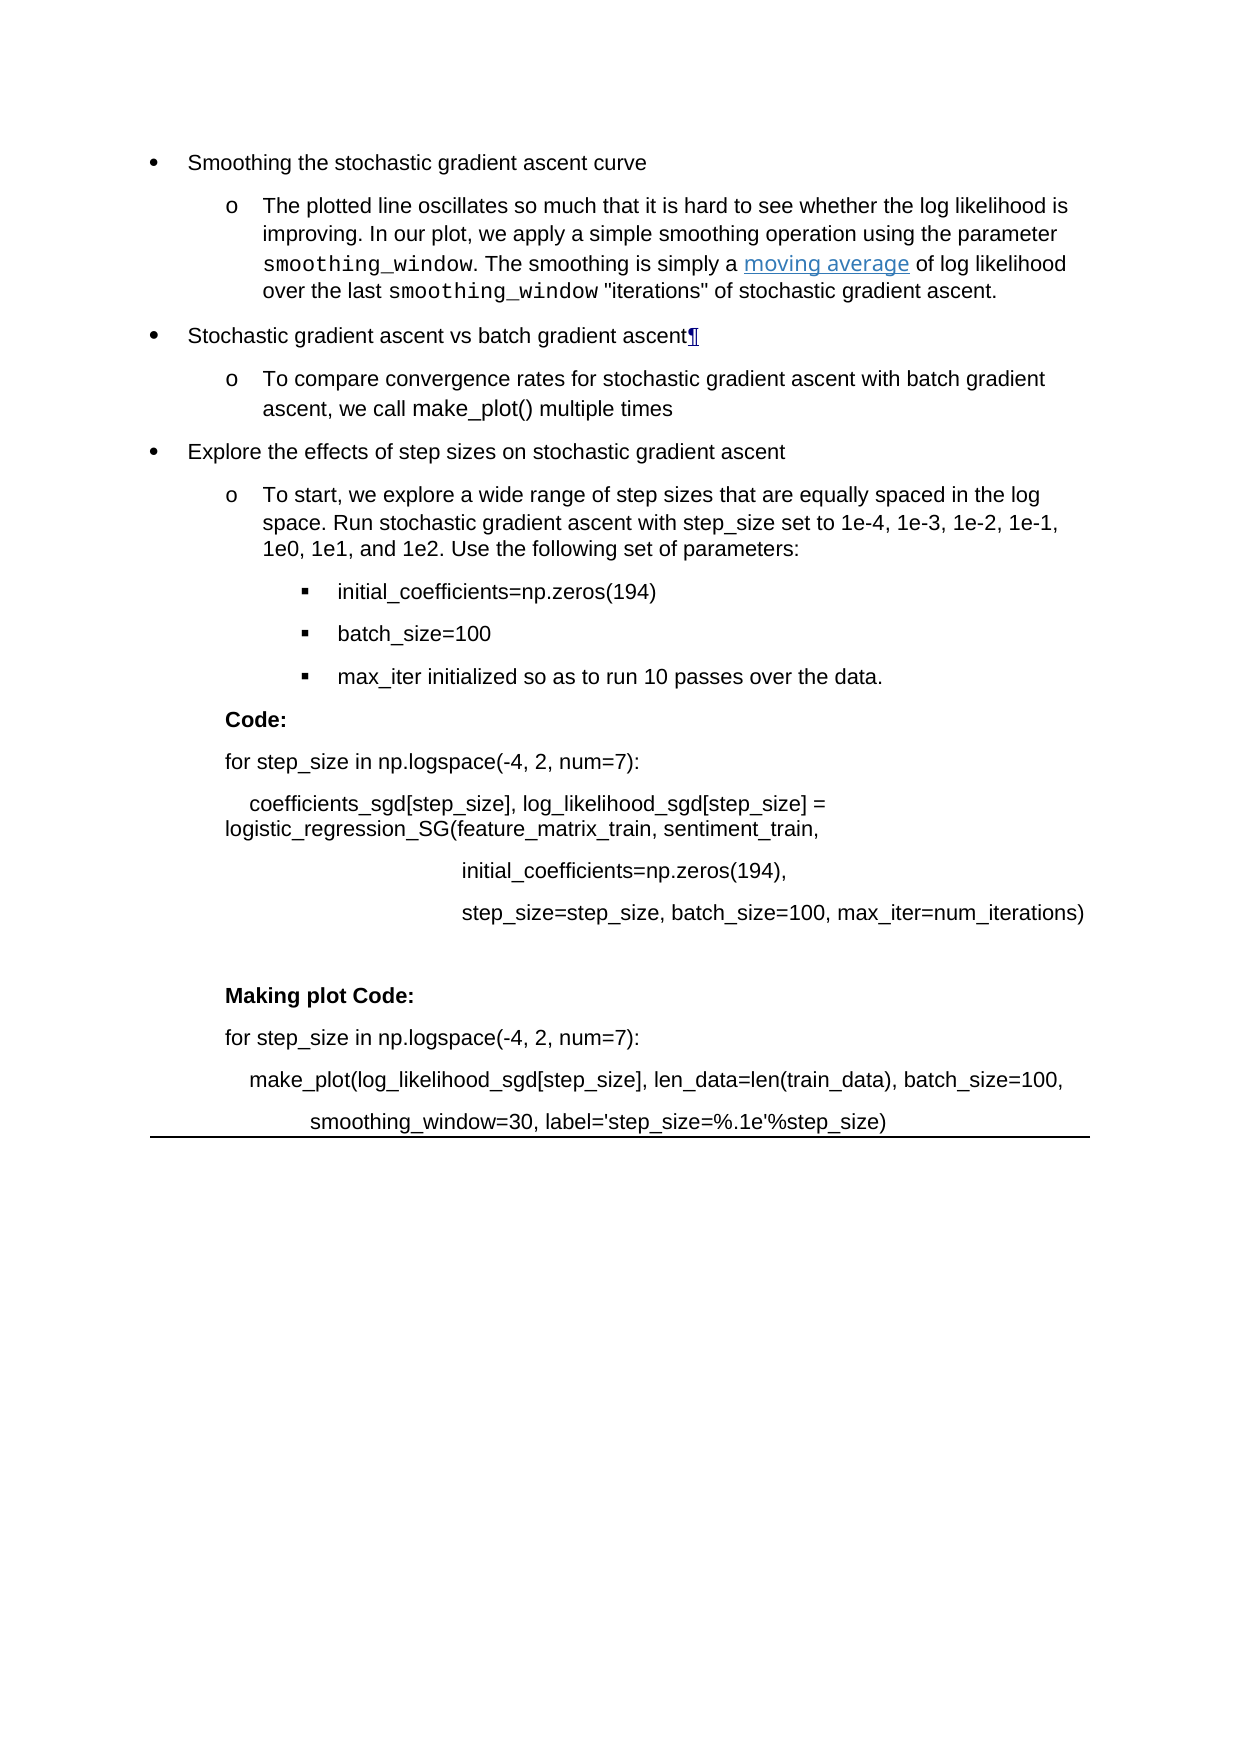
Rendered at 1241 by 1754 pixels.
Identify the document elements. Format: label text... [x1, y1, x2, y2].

list Explore the effects of step sizes on stochastic gradient ascent [150, 439, 1090, 464]
text Code: [225, 707, 1090, 732]
list initial_coefficients=np.zeros(194) [300, 578, 1090, 604]
text make_plot(log_likelihood_sgd[step_size], len_data=len(train_data), batch_size=100, [150, 1067, 1090, 1092]
text smoothing_window=30, label='step_size=%.1e'%step_size) [150, 1109, 1090, 1136]
text initial_coefficients=np.zeros(194), [225, 858, 1090, 883]
list To compare convergence rates for stochastic gradient ascent with batch gradient ascent, we call make_plot() multiple times [225, 366, 1090, 421]
text coefficients_sgd[step_size], log_likelihood_sgd[step_size] = logistic_regression_SG(feature_matrix_train, sentiment_train, [225, 791, 1090, 841]
list batch_size=100 [300, 621, 1090, 647]
list Smoothing the stochastic gradient ascent curve [150, 150, 1090, 175]
list max_iter initialized so as to run 10 passes over the data. [300, 664, 1090, 689]
text for step_size in np.logspace(-4, 2, num=7): [225, 749, 1090, 774]
list The plotted line oscillates so much that it is hard to see whether the log likelihood is improving. In our plot, we apply a simple smoothing operation using the parameter smoothing_window. The smoothing is simply a moving average of log likelihood over the last smoothing_window "iterations" of stochastic gradient ascent. [225, 193, 1090, 306]
text step_size=step_size, batch_size=100, max_iter=num_iterations) [225, 900, 1090, 925]
list To start, we explore a wide range of step sizes that are equally spaced in the log space. Run stochastic gradient ascent with step_size set to 1e-4, 1e-3, 1e-2, 1e-1, 1e0, 1e1, and 1e2. Use the following set of parameters: [225, 482, 1090, 561]
text Making plot Code: [150, 983, 1090, 1009]
text for step_size in np.logspace(-4, 2, num=7): [150, 1025, 1090, 1051]
list Stochastic gradient ascent vs batch gradient ascent¶ [150, 323, 1090, 349]
